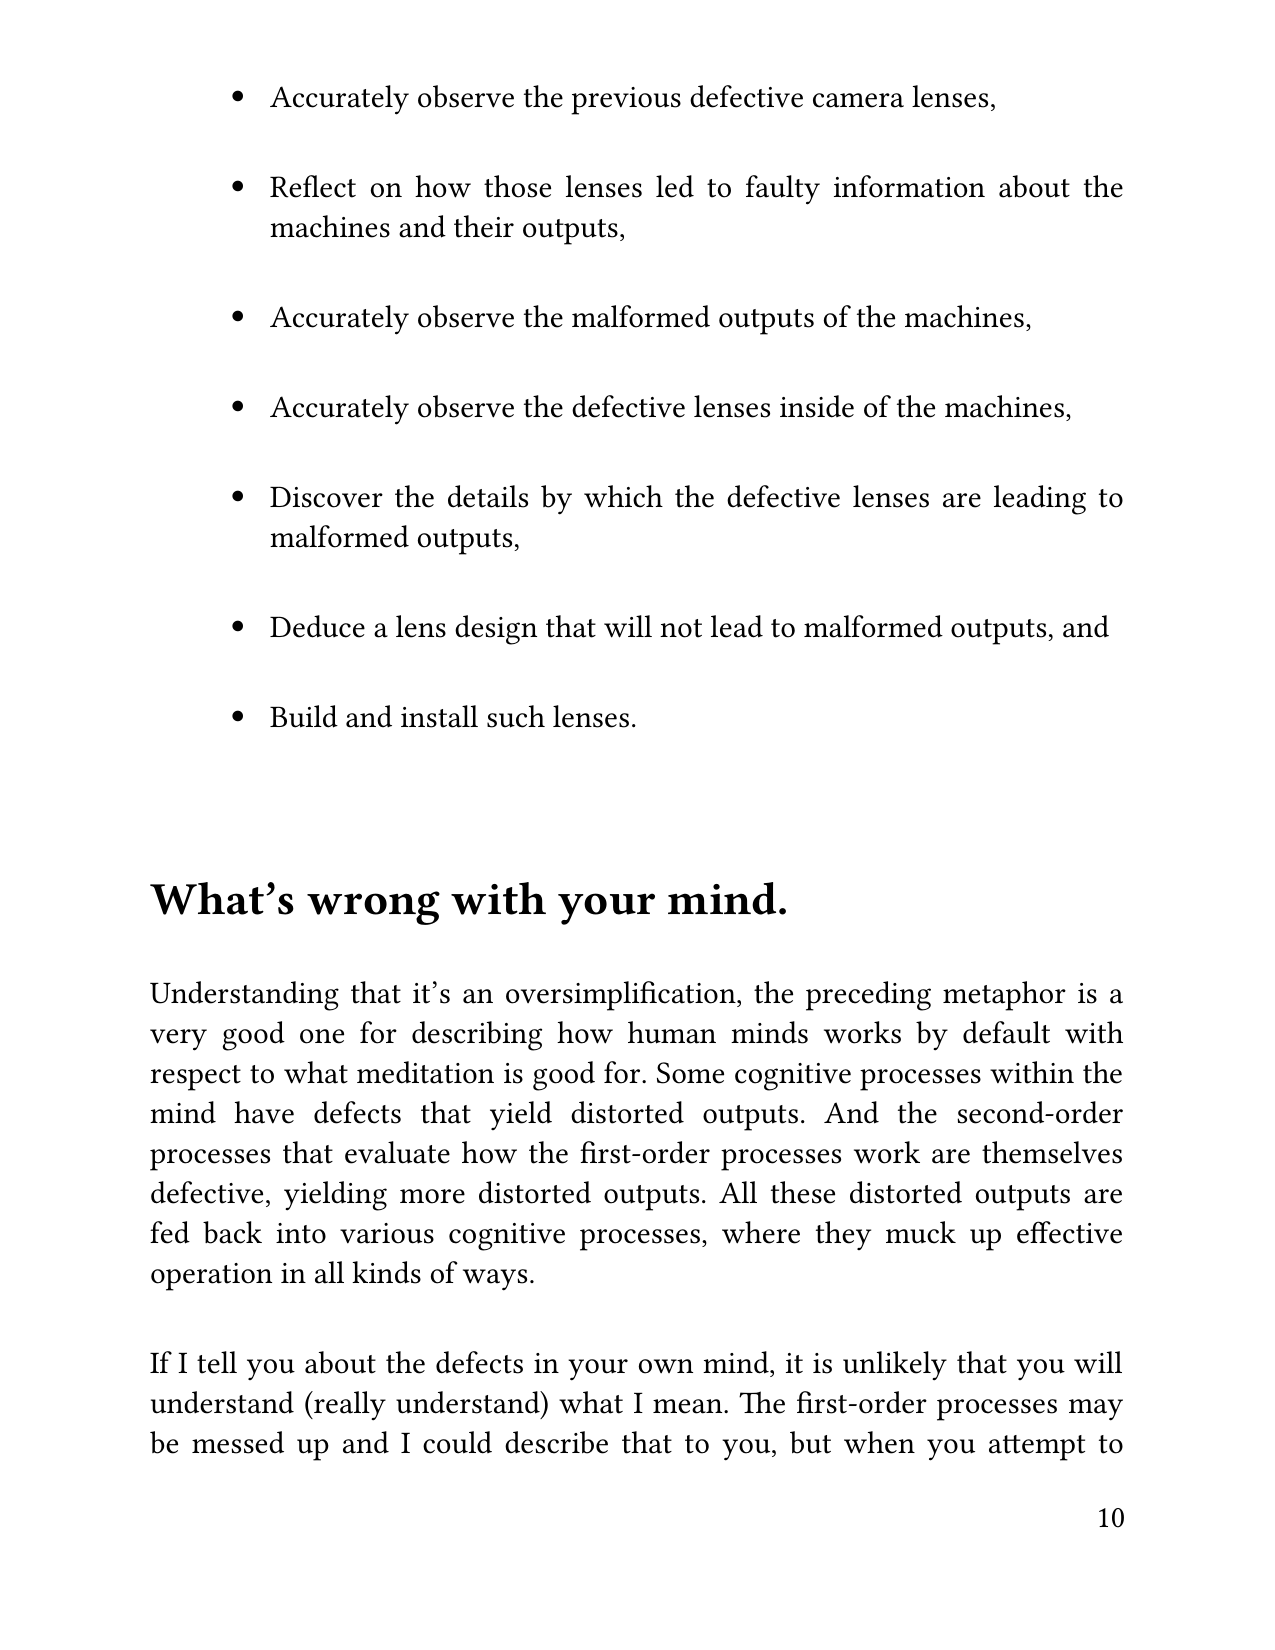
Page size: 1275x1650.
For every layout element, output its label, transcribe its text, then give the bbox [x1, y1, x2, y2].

list Discover the details by which the defective lenses are leading to malformed outputs, [232, 475, 1125, 555]
subtitle What’s wrong with your mind. [150, 871, 1125, 926]
text Understanding that it’s an oversimplification, the preceding metaphor is a very good one for describing how human minds works by default with respect to what meditation is good for. Some cognitive processes within the mind have defects that yield distorted outputs. And the second-order processes that evaluate how the first-order processes work are themselves defective, yielding more distorted outputs. All these distorted outputs are fed back into various cognitive processes, where they muck up effective operation in all kinds of ways. [150, 971, 1125, 1291]
list Deduce a lens design that will not lead to malformed outputs, and [232, 605, 1125, 645]
list Accurately observe the defective lenses inside of the machines, [232, 385, 1125, 425]
list Accurately observe the malformed outputs of the machines, [232, 295, 1125, 335]
list Accurately observe the previous defective camera lenses, [232, 75, 1125, 115]
list Reflect on how those lenses led to faulty information about the machines and their outputs, [232, 165, 1125, 245]
list Build and install such lenses. [232, 695, 1125, 735]
text If I tell you about the defects in your own mind, it is unlikely that you will understand (really understand) what I mean. The first-order processes may be messed up and I could describe that to you, but when you attempt to [150, 1341, 1125, 1461]
